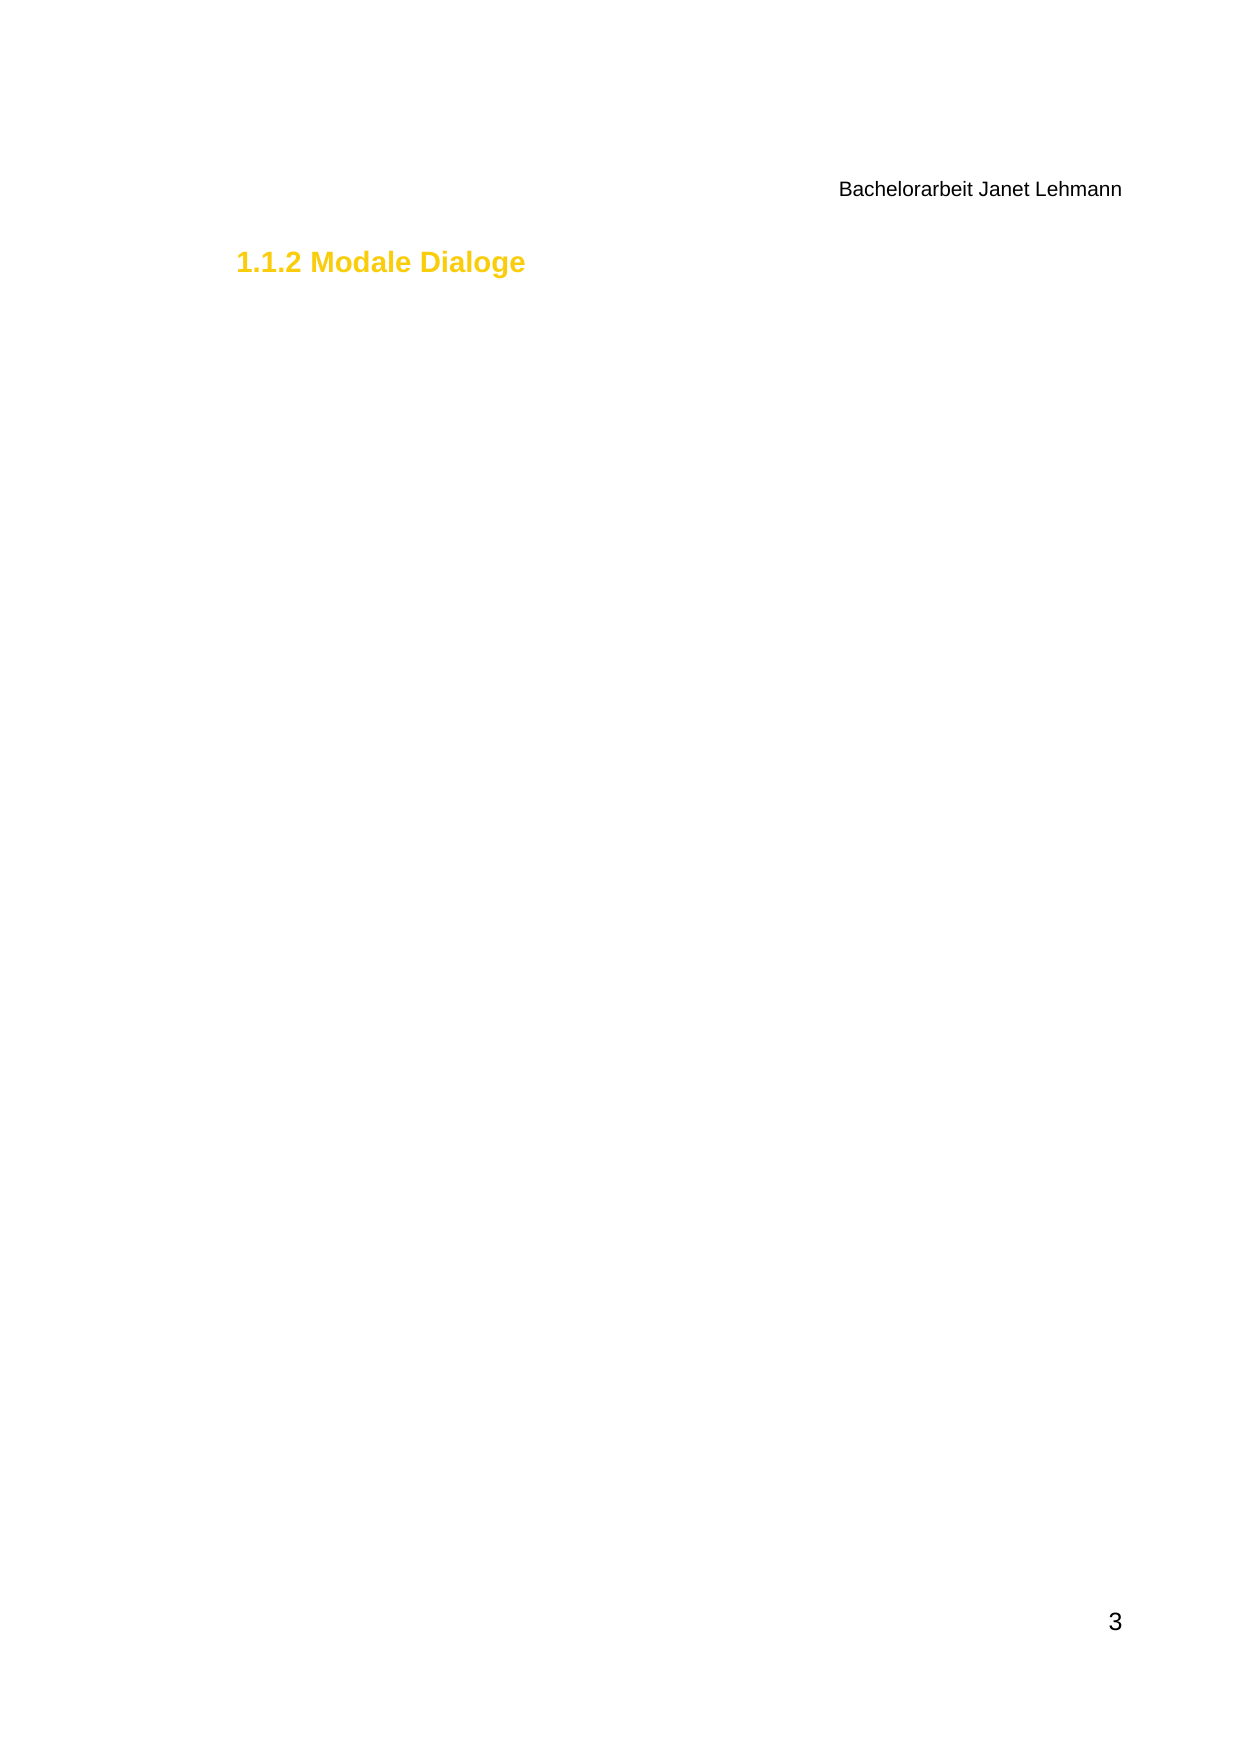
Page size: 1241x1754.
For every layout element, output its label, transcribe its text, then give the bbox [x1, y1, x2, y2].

subtitle Modale Dialoge [236, 245, 1122, 279]
